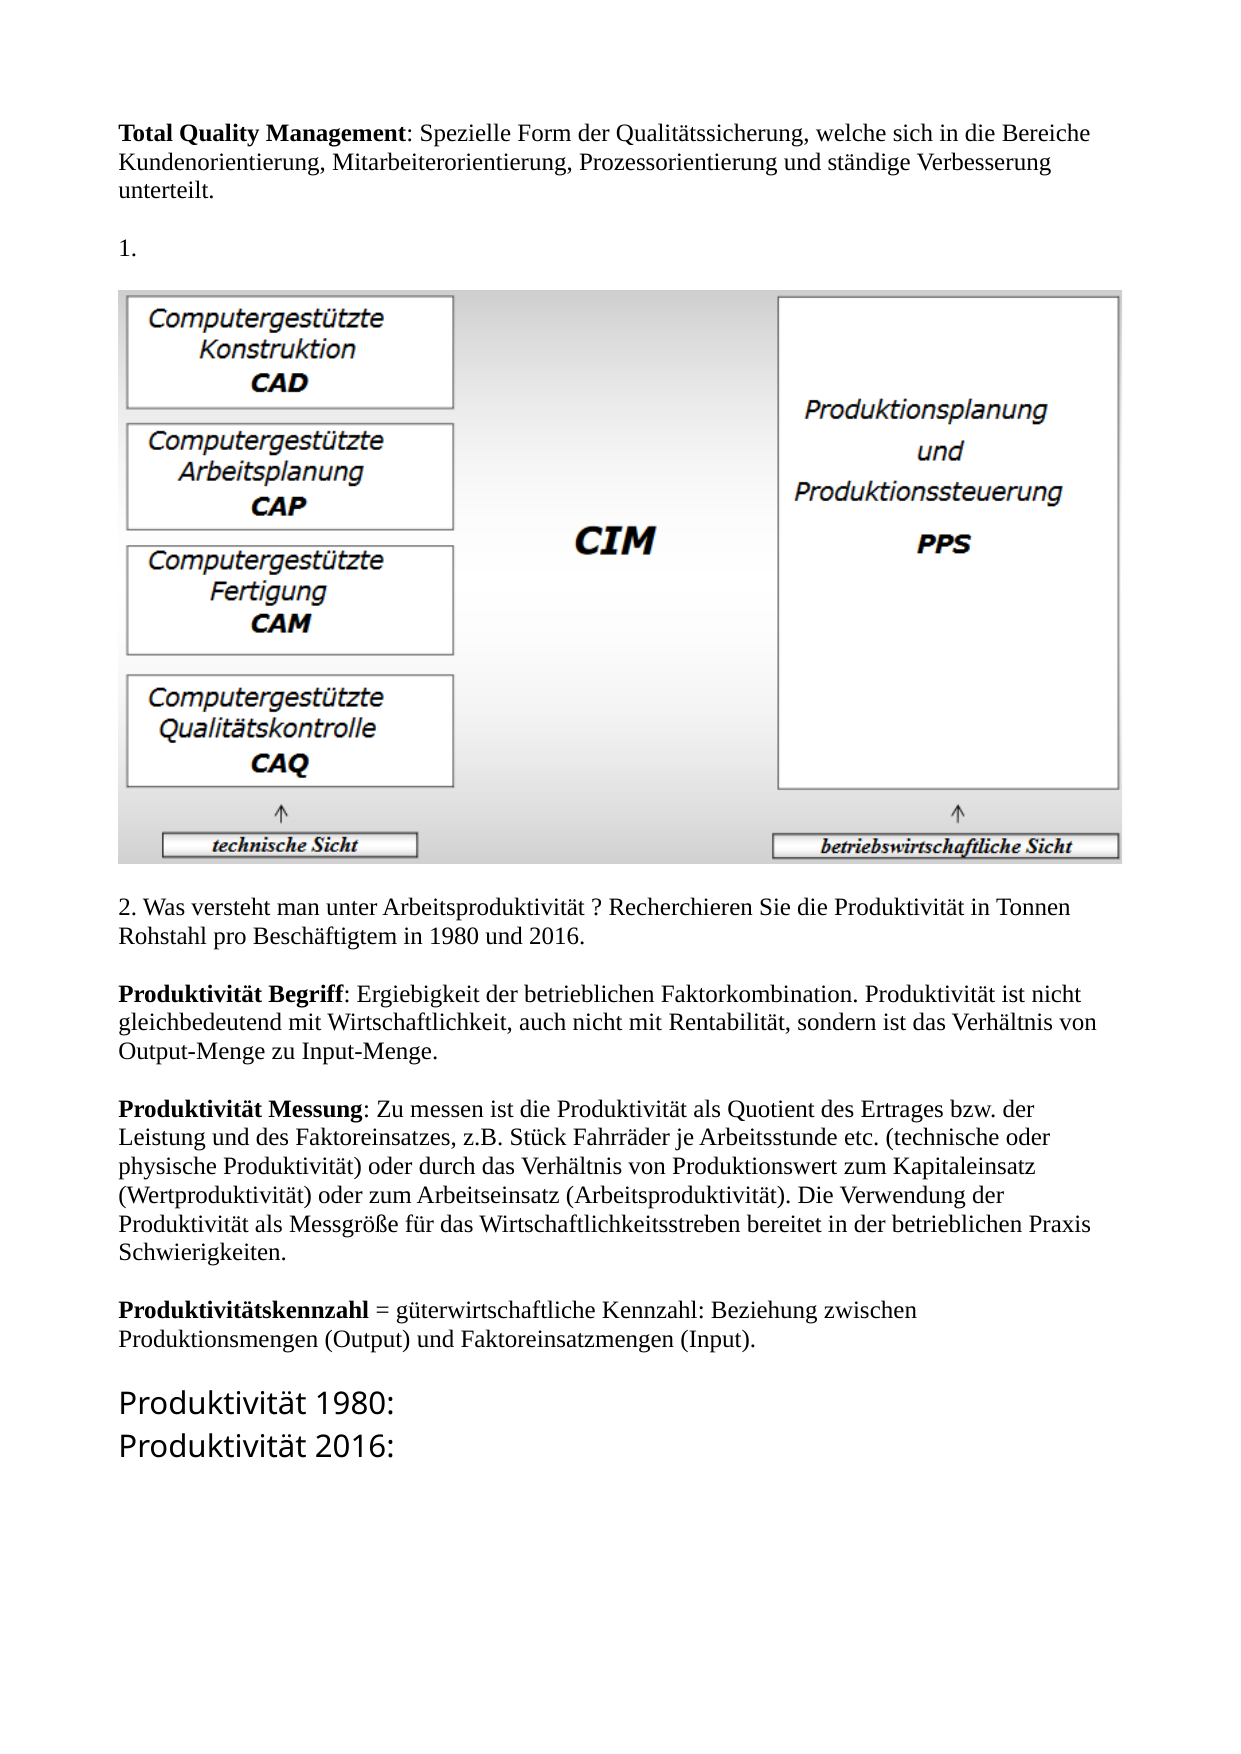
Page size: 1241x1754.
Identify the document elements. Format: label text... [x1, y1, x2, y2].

text Produktivität 2016: [118, 1424, 1122, 1466]
text 1. [118, 233, 1122, 262]
text Produktivität Begriff: Ergiebigkeit der betrieblichen Faktorkombination. Produktivität ist nicht gleichbedeutend mit Wirtschaftlichkeit, auch nicht mit Rentabilität, sondern ist das Verhältnis von Output-Menge zu Input-Menge. [118, 979, 1122, 1065]
picture [118, 290, 1123, 864]
text Produktivität Messung: Zu messen ist die Produktivität als Quotient des Ertrages bzw. der Leistung und des Faktoreinsatzes, z.B. Stück Fahrräder je Arbeitsstunde etc. (technische oder physische Produktivität) oder durch das Verhältnis von Produktionswert zum Kapitaleinsatz (Wertproduktivität) oder zum Arbeitseinsatz (Arbeitsproduktivität). Die Verwendung der Produktivität als Messgröße für das Wirtschaftlichkeitsstreben bereitet in der betrieblichen Praxis Schwierigkeiten. [118, 1094, 1122, 1266]
text Produktivitätskennzahl = güterwirtschaftliche Kennzahl: Beziehung zwischen Produktionsmengen (Output) und Faktoreinsatzmengen (Input). [118, 1295, 1122, 1352]
text Total Quality Management: Spezielle Form der Qualitätssicherung, welche sich in die Bereiche Kundenorientierung, Mitarbeiterorientierung, Prozessorientierung und ständige Verbesserung unterteilt. [118, 118, 1122, 204]
text 2. Was versteht man unter Arbeitsproduktivität ? Recherchieren Sie die Produktivität in Tonnen Rohstahl pro Beschäftigtem in 1980 und 2016. [118, 892, 1122, 950]
text Produktivität 1980: [118, 1381, 1122, 1424]
